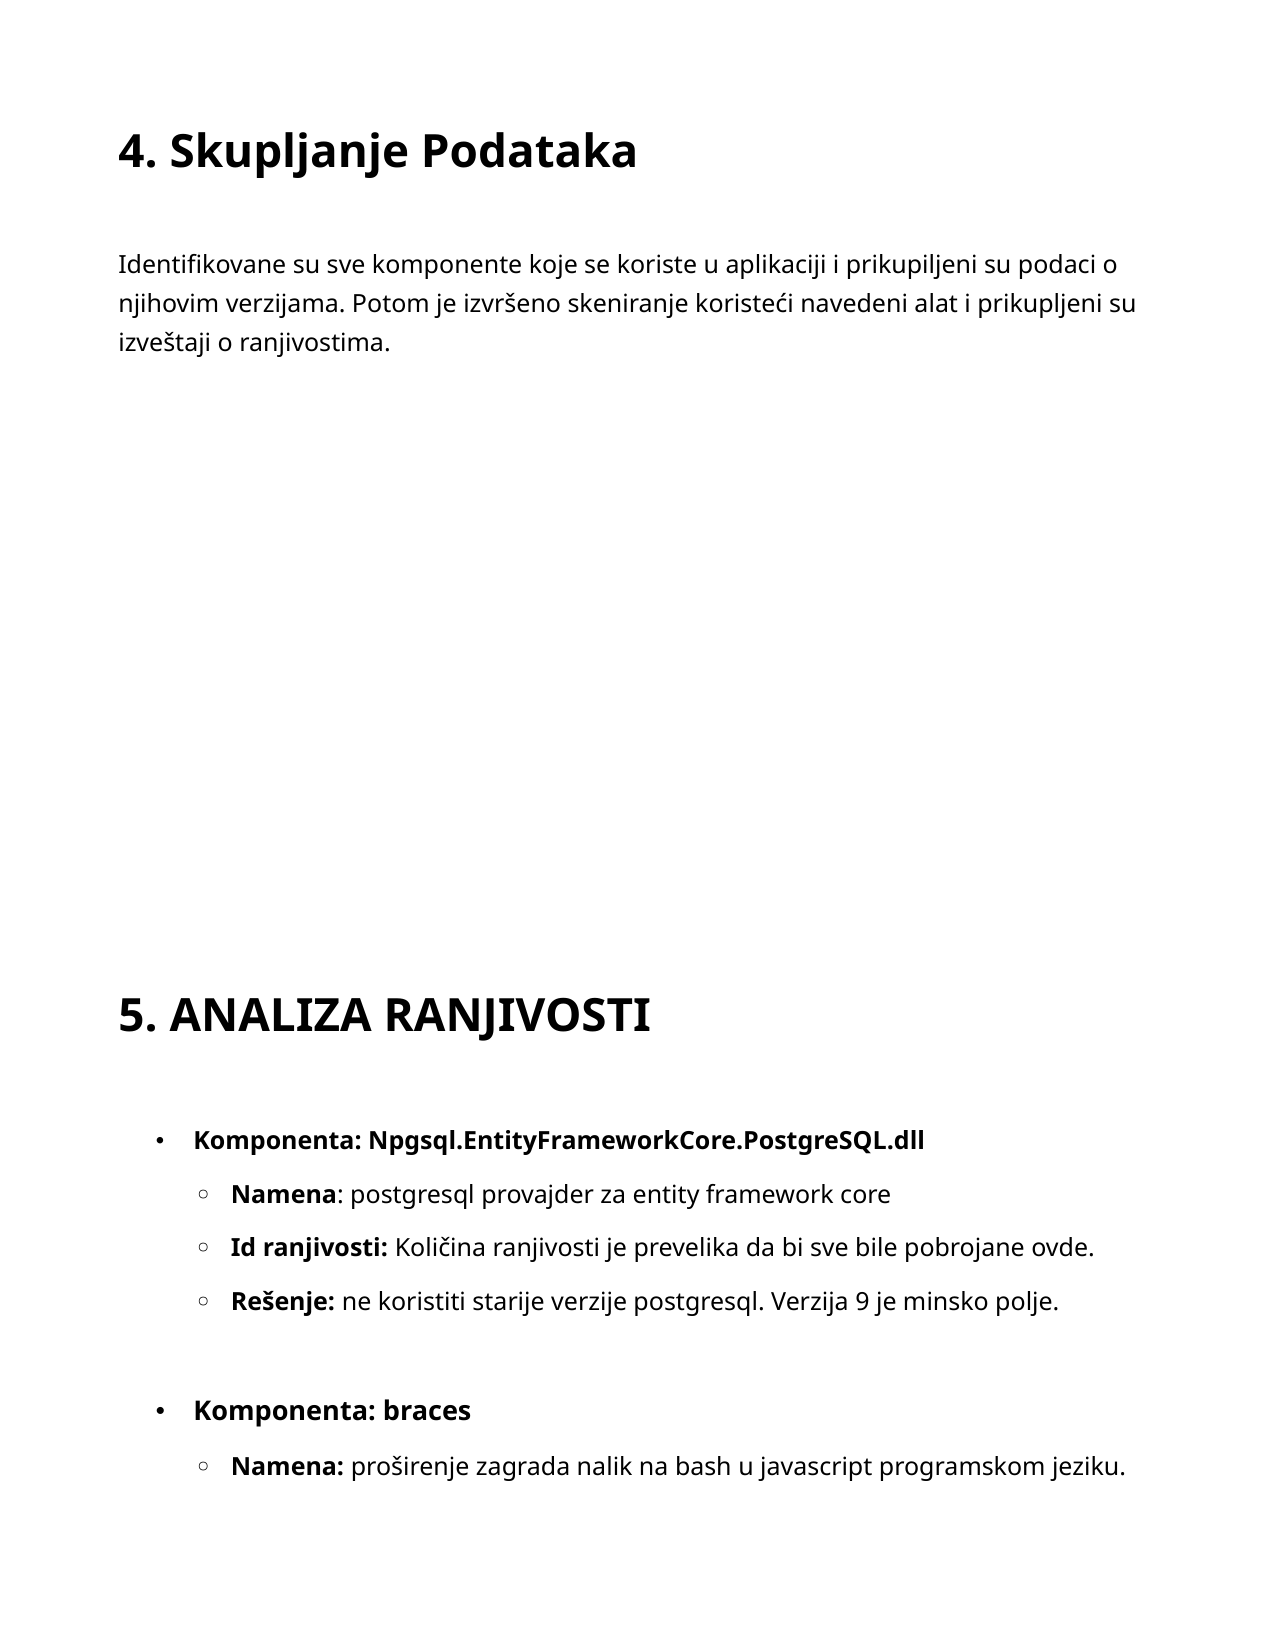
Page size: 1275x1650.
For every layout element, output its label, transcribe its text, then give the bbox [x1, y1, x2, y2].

text Identifikovane su sve komponente koje se koriste u aplikaciji i prikupiljeni su podaci o njihovim verzijama. Potom je izvršeno skeniranje koristeći navedeni alat i prikupljeni su izveštaji o ranjivostima. [118, 247, 1157, 359]
list Rešenje: ne koristiti starije verzije postgresql. Verzija 9 je minsko polje. [193, 1284, 1157, 1318]
list Namena: postgresql provajder za entity framework core [193, 1176, 1157, 1210]
list Komponenta: Npgsql.EntityFrameworkCore.PostgreSQL.dll [156, 1123, 1157, 1157]
list Id ranjivosti: Količina ranjivosti je prevelika da bi sve bile pobrojane ovde. [193, 1230, 1157, 1264]
list Namena: proširenje zagrada nalik na bash u javascript programskom jeziku. [193, 1448, 1157, 1482]
text 5. ANALIZA RANJIVOSTI [118, 983, 1157, 1045]
subtitle 4. Skupljanje Podataka [118, 118, 1157, 181]
list Komponenta: braces [156, 1391, 1157, 1428]
